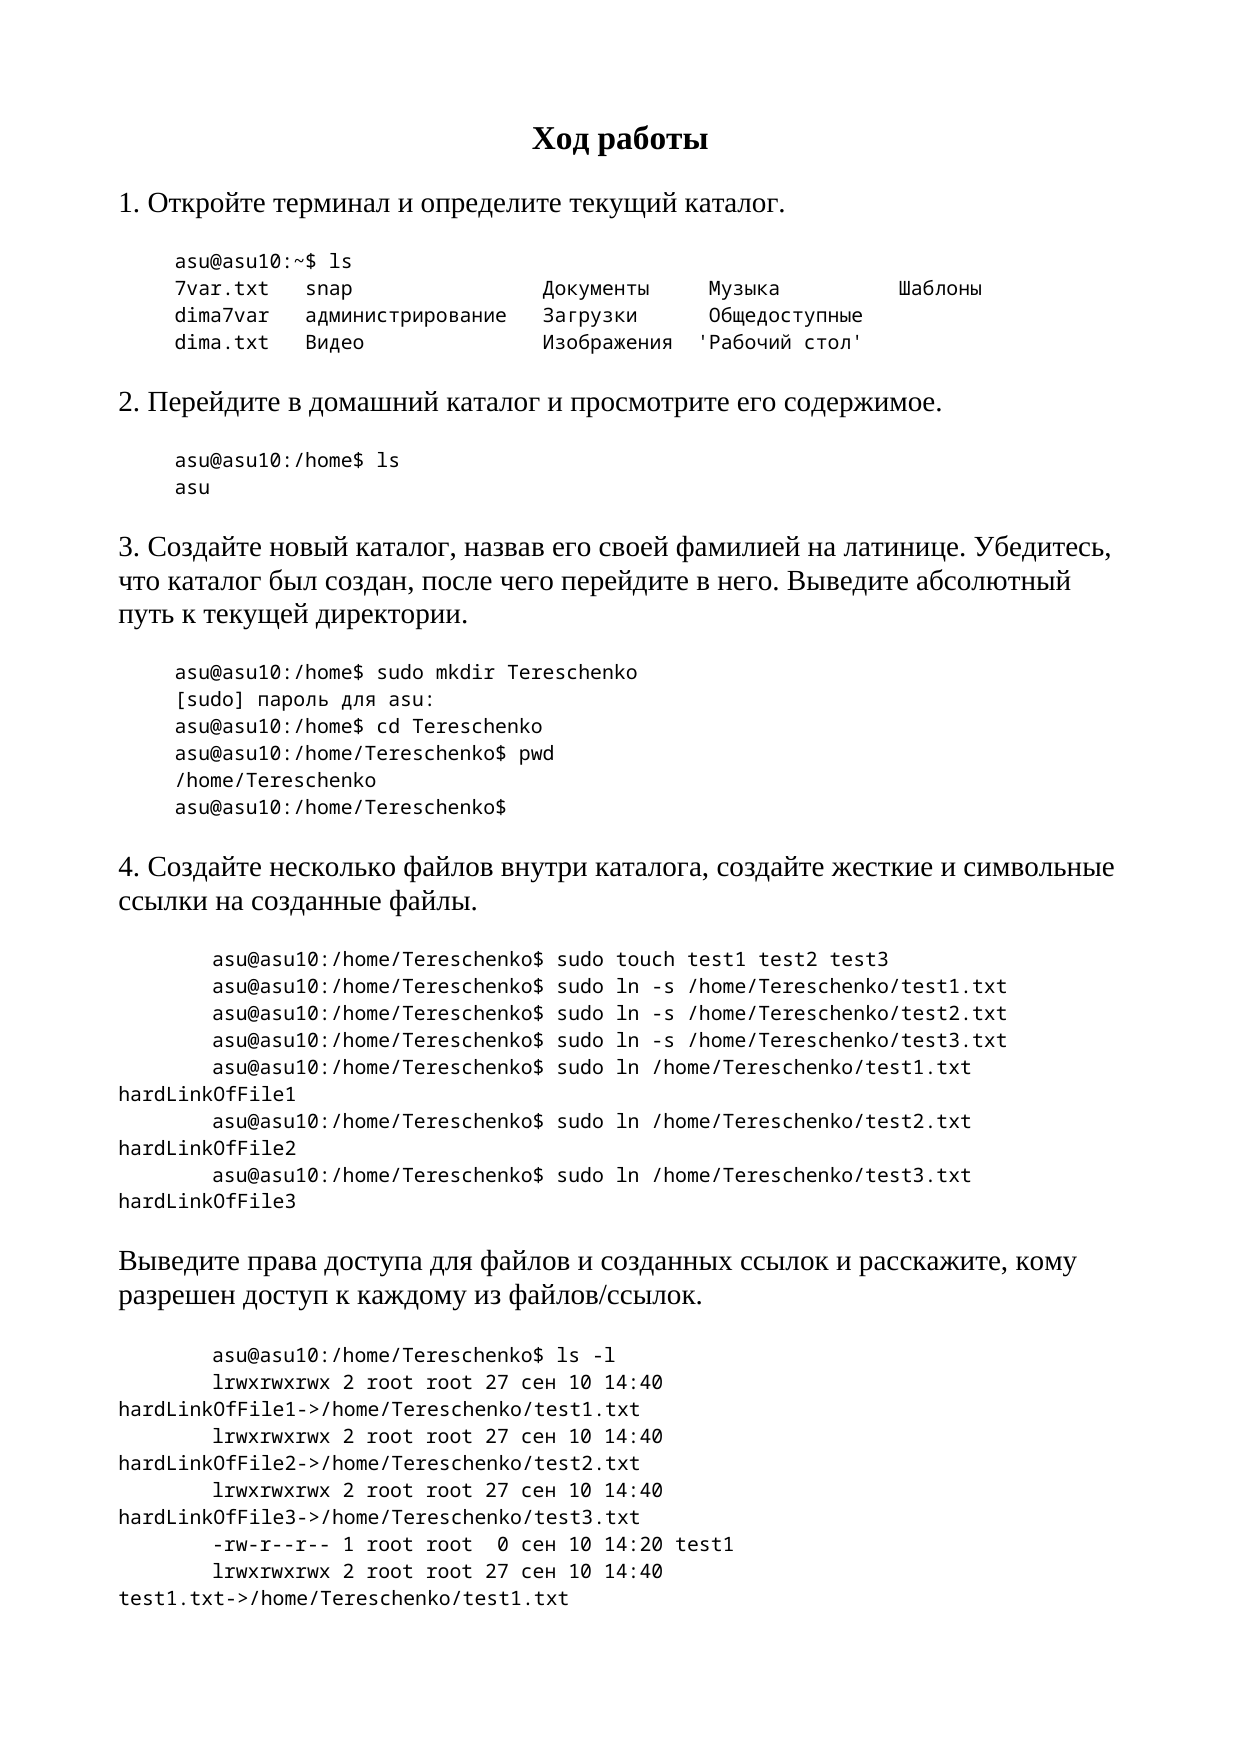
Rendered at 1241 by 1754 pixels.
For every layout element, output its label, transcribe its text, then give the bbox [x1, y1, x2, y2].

text 3. Создайте новый каталог, назвав его своей фамилией на латинице. Убедитесь, что каталог был создан, после чего перейдите в него. Выведите абсолютный путь к текущей директории. [118, 529, 1122, 630]
text lrwxrwxrwx 2 root root 27 сен 10 14:40 hardLinkOfFile1->/home/Tereschenko/test1.txt [118, 1368, 1122, 1422]
text asu@asu10:/home/Tereschenko$ sudo ln /home/Tereschenko/test2.txt hardLinkOfFile2 [118, 1107, 1122, 1161]
text asu@asu10:/home/Tereschenko$ sudo ln -s /home/Tereschenko/test2.txt [118, 999, 1122, 1026]
text asu@asu10:/home/Tereschenko$ sudo touch test1 test2 test3 [118, 945, 1122, 972]
text Выведите права доступа для файлов и созданных ссылок и расскажите, кому разрешен доступ к каждому из файлов/ссылок. [118, 1243, 1122, 1311]
text /home/Tereschenko [118, 766, 1122, 793]
text lrwxrwxrwx 2 root root 27 сен 10 14:40 hardLinkOfFile3->/home/Tereschenko/test3.txt [118, 1476, 1122, 1530]
text asu@asu10:/home/Tereschenko$ [118, 793, 1122, 820]
text lrwxrwxrwx 2 root root 27 сен 10 14:40 hardLinkOfFile2->/home/Tereschenko/test2.txt [118, 1422, 1122, 1476]
text dima7var администрирование Загрузки Общедоступные [118, 301, 1122, 328]
text dima.txt Видео Изображения 'Рабочий стол' [118, 328, 1122, 355]
text -rw-r--r-- 1 root root 0 сен 10 14:20 test1 [118, 1530, 1122, 1557]
text asu@asu10:~$ ls [118, 247, 1122, 274]
text asu@asu10:/home/Tereschenko$ sudo ln /home/Tereschenko/test1.txt hardLinkOfFile1 [118, 1053, 1122, 1107]
text 1. Откройте терминал и определите текущий каталог. [118, 185, 1122, 219]
text 7var.txt snap Документы Музыка Шаблоны [118, 274, 1122, 301]
text 4. Создайте несколько файлов внутри каталога, создайте жесткие и символьные ссылки на созданные файлы. [118, 849, 1122, 916]
text [sudo] пароль для asu: [118, 686, 1122, 712]
text asu@asu10:/home/Tereschenko$ sudo ln -s /home/Tereschenko/test3.txt [118, 1026, 1122, 1053]
text asu@asu10:/home$ ls [118, 446, 1122, 473]
text asu@asu10:/home$ cd Tereschenko [118, 712, 1122, 739]
text asu@asu10:/home/Tereschenko$ pwd [118, 739, 1122, 766]
text asu@asu10:/home/Tereschenko$ sudo ln -s /home/Tereschenko/test1.txt [118, 972, 1122, 999]
text 2. Перейдите в домашний каталог и просмотрите его содержимое. [118, 384, 1122, 418]
text asu@asu10:/home$ sudo mkdir Tereschenko [118, 658, 1122, 686]
text lrwxrwxrwx 2 root root 27 сен 10 14:40 test1.txt->/home/Tereschenko/test1.txt [118, 1557, 1122, 1611]
text asu@asu10:/home/Tereschenko$ ls -l [118, 1339, 1122, 1368]
text asu [118, 473, 1122, 500]
text Ход работы [118, 118, 1122, 156]
text asu@asu10:/home/Tereschenko$ sudo ln /home/Tereschenko/test3.txt hardLinkOfFile3 [118, 1161, 1122, 1215]
